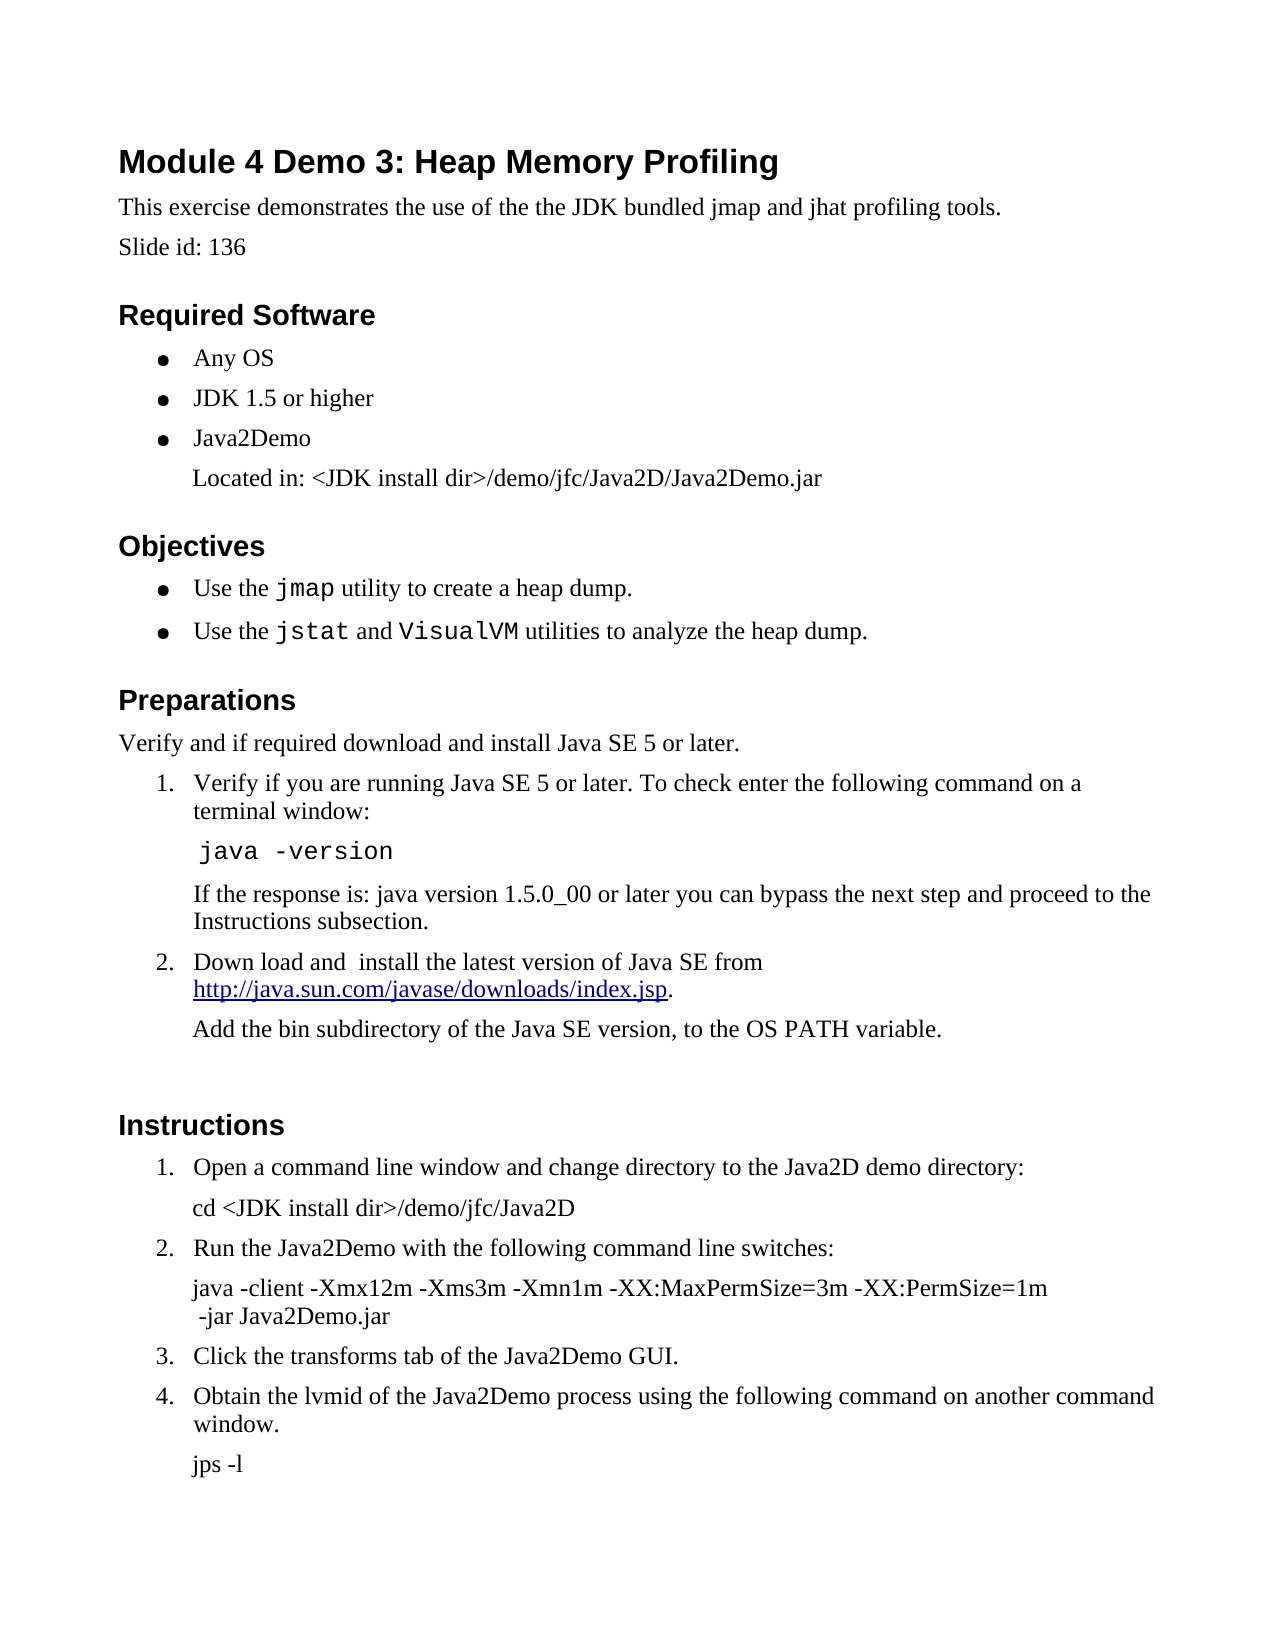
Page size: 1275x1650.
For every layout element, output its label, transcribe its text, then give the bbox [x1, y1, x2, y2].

list Open a command line window and change directory to the Java2D demo directory: [156, 1153, 1157, 1181]
text jps -l [192, 1450, 1157, 1478]
text Verify and if required download and install Java SE 5 or later. [118, 729, 1157, 757]
list Obtain the lvmid of the Java2Demo process using the following command on another command window. [156, 1382, 1157, 1438]
list Click the transforms tab of the Java2Demo GUI. [156, 1342, 1157, 1370]
list Use the jmap utility to create a heap dump. [156, 574, 1157, 604]
subtitle Instructions [118, 1108, 1157, 1141]
text Add the bin subdirectory of the Java SE version, to the OS PATH variable. [192, 1016, 1157, 1043]
subtitle Preparations [118, 684, 1157, 717]
list Verify if you are running Java SE 5 or later. To check enter the following command on a terminal window: [156, 769, 1157, 825]
list Down load and install the latest version of Java SE from http://java.sun.com/javase/downloads/index.jsp. [156, 948, 1157, 1003]
list JDK 1.5 or higher [156, 384, 1157, 412]
subtitle Module 4 Demo 3: Heap Memory Profiling [118, 143, 1157, 181]
list Any OS [156, 344, 1157, 371]
text java -version [192, 837, 1157, 867]
text This exercise demonstrates the use of the the JDK bundled jmap and jhat profiling tools. [118, 193, 1157, 221]
text Located in: <JDK install dir>/demo/jfc/Java2D/Java2Demo.jar [192, 464, 1157, 492]
text cd <JDK install dir>/demo/jfc/Java2D [192, 1194, 1157, 1221]
text Slide id: 136 [118, 233, 1157, 261]
subtitle Objectives [118, 529, 1157, 562]
list Run the Java2Demo with the following command line switches: [156, 1234, 1157, 1262]
text java -client -Xmx12m -Xms3m -Xmn1m -XX:MaxPermSize=3m -XX:PermSize=1m -jar Java2Demo.jar [192, 1274, 1157, 1329]
subtitle Required Software [118, 298, 1157, 331]
list Java2Demo [156, 424, 1157, 452]
list If the response is: java version 1.5.0_00 or later you can bypass the next step and proceed to the Instructions subsection. [156, 880, 1157, 935]
list Use the jstat and VisualVM utilities to analyze the heap dump. [156, 617, 1157, 647]
